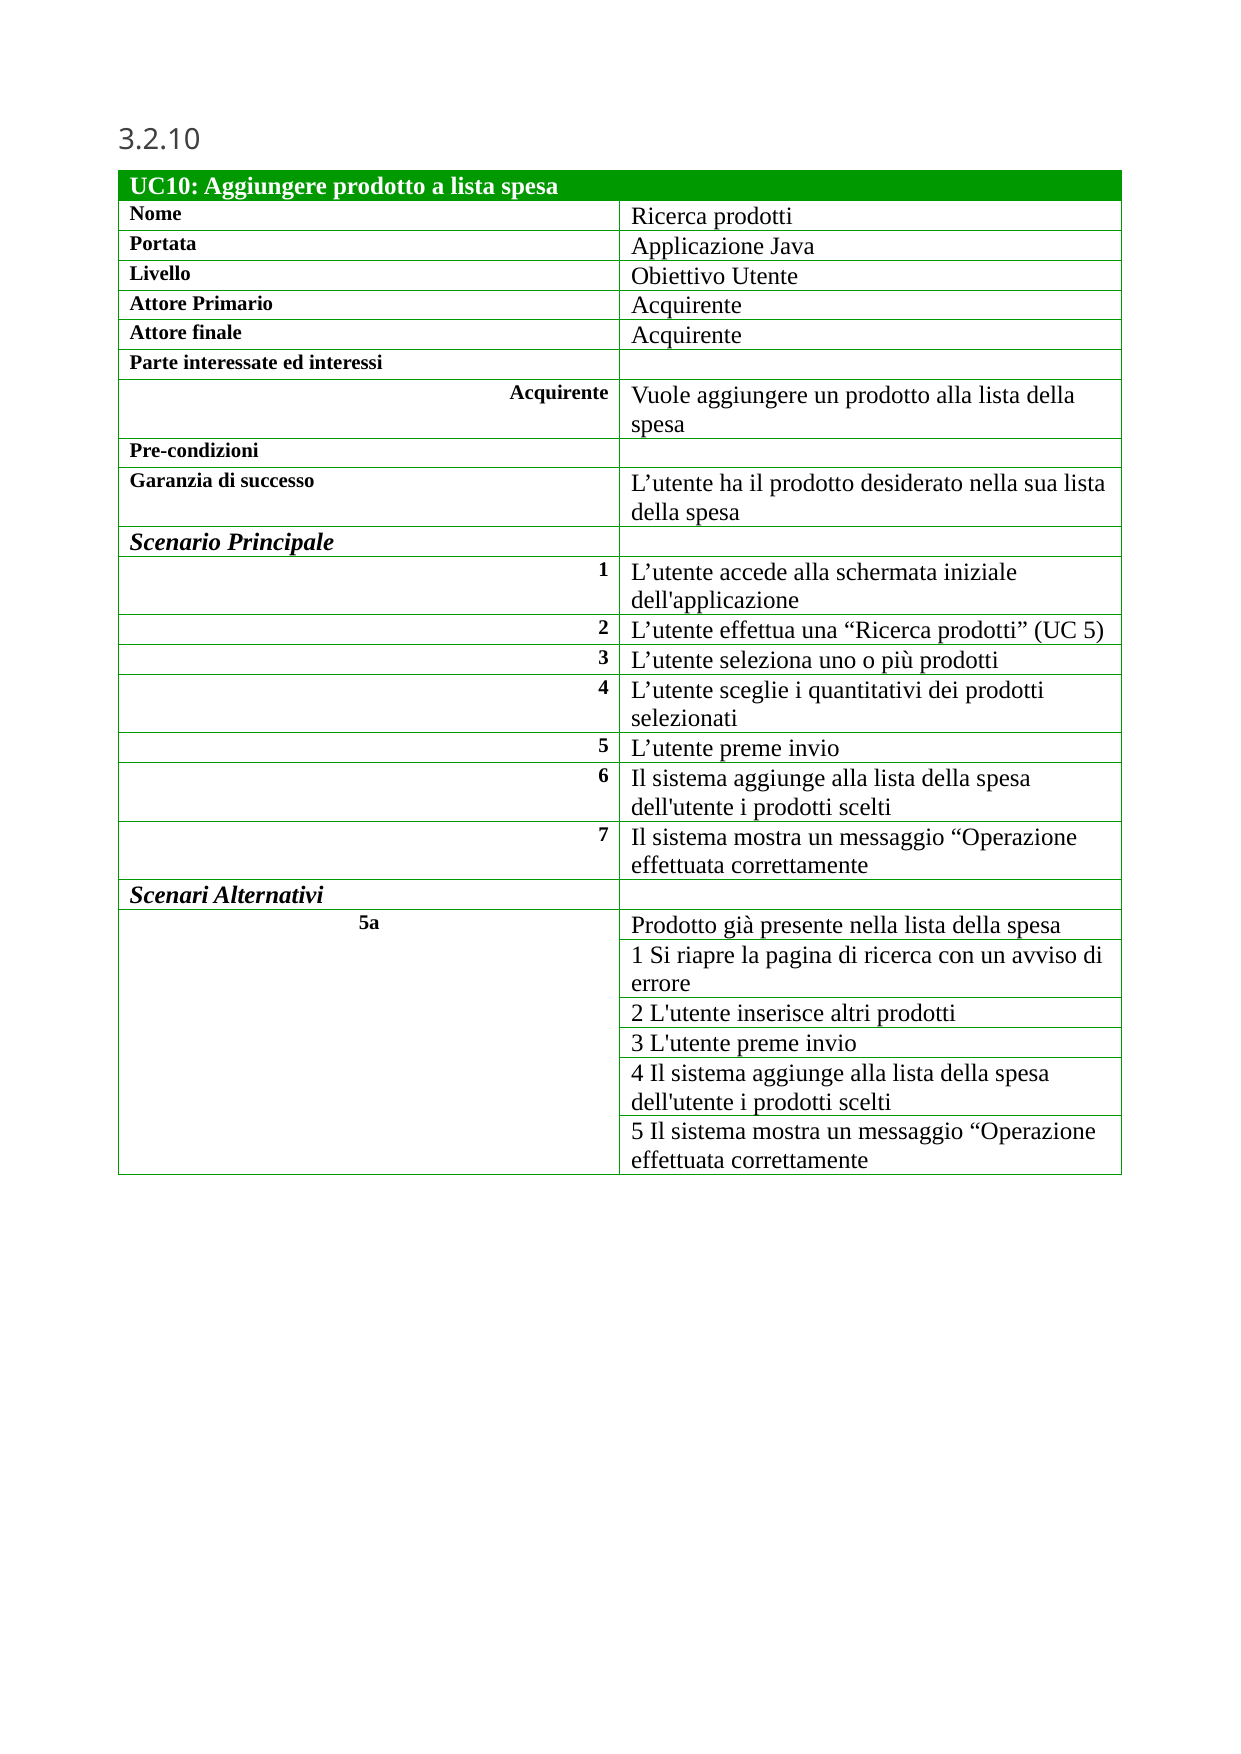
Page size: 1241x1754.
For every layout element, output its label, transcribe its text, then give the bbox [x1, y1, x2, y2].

table_cell Il sistema mostra un messaggio “Operazione effettuata correttamente [620, 822, 1121, 879]
subtitle 3.2.10 [118, 118, 1122, 158]
table_cell 2 L'utente inserisce altri prodotti [620, 998, 1121, 1027]
table_cell Obiettivo Utente [620, 261, 1121, 289]
table_cell [620, 439, 1121, 467]
table_cell Vuole aggiungere un prodotto alla lista della spesa [620, 380, 1121, 437]
table_cell Scenari Alternativi [119, 880, 619, 909]
table_cell Il sistema aggiunge alla lista della spesa dell'utente i prodotti scelti [620, 763, 1121, 821]
table_cell 4 Il sistema aggiunge alla lista della spesa dell'utente i prodotti scelti [620, 1058, 1121, 1115]
table_cell [620, 527, 1121, 556]
table_cell 5 Il sistema mostra un messaggio “Operazione effettuata correttamente [620, 1116, 1121, 1174]
table_cell L’utente seleziona uno o più prodotti [620, 645, 1121, 674]
table_cell 5a [119, 910, 619, 1174]
table_cell 1 Si riapre la pagina di ricerca con un avviso di errore [620, 940, 1121, 997]
table_cell Ricerca prodotti [620, 201, 1121, 230]
table_cell L’utente effettua una “Ricerca prodotti” (UC 5) [620, 615, 1121, 644]
table_cell 2 [119, 615, 619, 644]
table_cell 1 [119, 557, 619, 614]
table_cell L’utente preme invio [620, 733, 1121, 762]
table_header UC10: Aggiungere prodotto a lista spesa [119, 171, 1121, 200]
table_cell Livello [119, 261, 619, 289]
table_cell Garanzia di successo [119, 468, 619, 526]
table_cell 7 [119, 822, 619, 879]
table_cell Pre-condizioni [119, 439, 619, 467]
table_cell Attore Primario [119, 291, 619, 319]
table_cell Acquirente [620, 291, 1121, 319]
table_cell Scenario Principale [119, 527, 619, 556]
table_cell 4 [119, 675, 619, 732]
table_cell L’utente accede alla schermata iniziale dell'applicazione [620, 557, 1121, 614]
table_cell Prodotto già presente nella lista della spesa [620, 910, 1121, 939]
table_cell Acquirente [119, 380, 619, 437]
table_cell Applicazione Java [620, 231, 1121, 260]
table_cell [620, 880, 1121, 909]
table_cell 6 [119, 763, 619, 821]
table_cell L’utente sceglie i quantitativi dei prodotti selezionati [620, 675, 1121, 732]
table_cell Acquirente [620, 320, 1121, 349]
table_cell 5 [119, 733, 619, 762]
table_cell Parte interessate ed interessi [119, 350, 619, 379]
table_cell 3 L'utente preme invio [620, 1028, 1121, 1057]
table_cell [620, 350, 1121, 379]
table_cell Portata [119, 231, 619, 260]
table_cell Attore finale [119, 320, 619, 349]
table_cell L’utente ha il prodotto desiderato nella sua lista della spesa [620, 468, 1121, 526]
table_cell 3 [119, 645, 619, 674]
table_cell Nome [119, 201, 619, 230]
